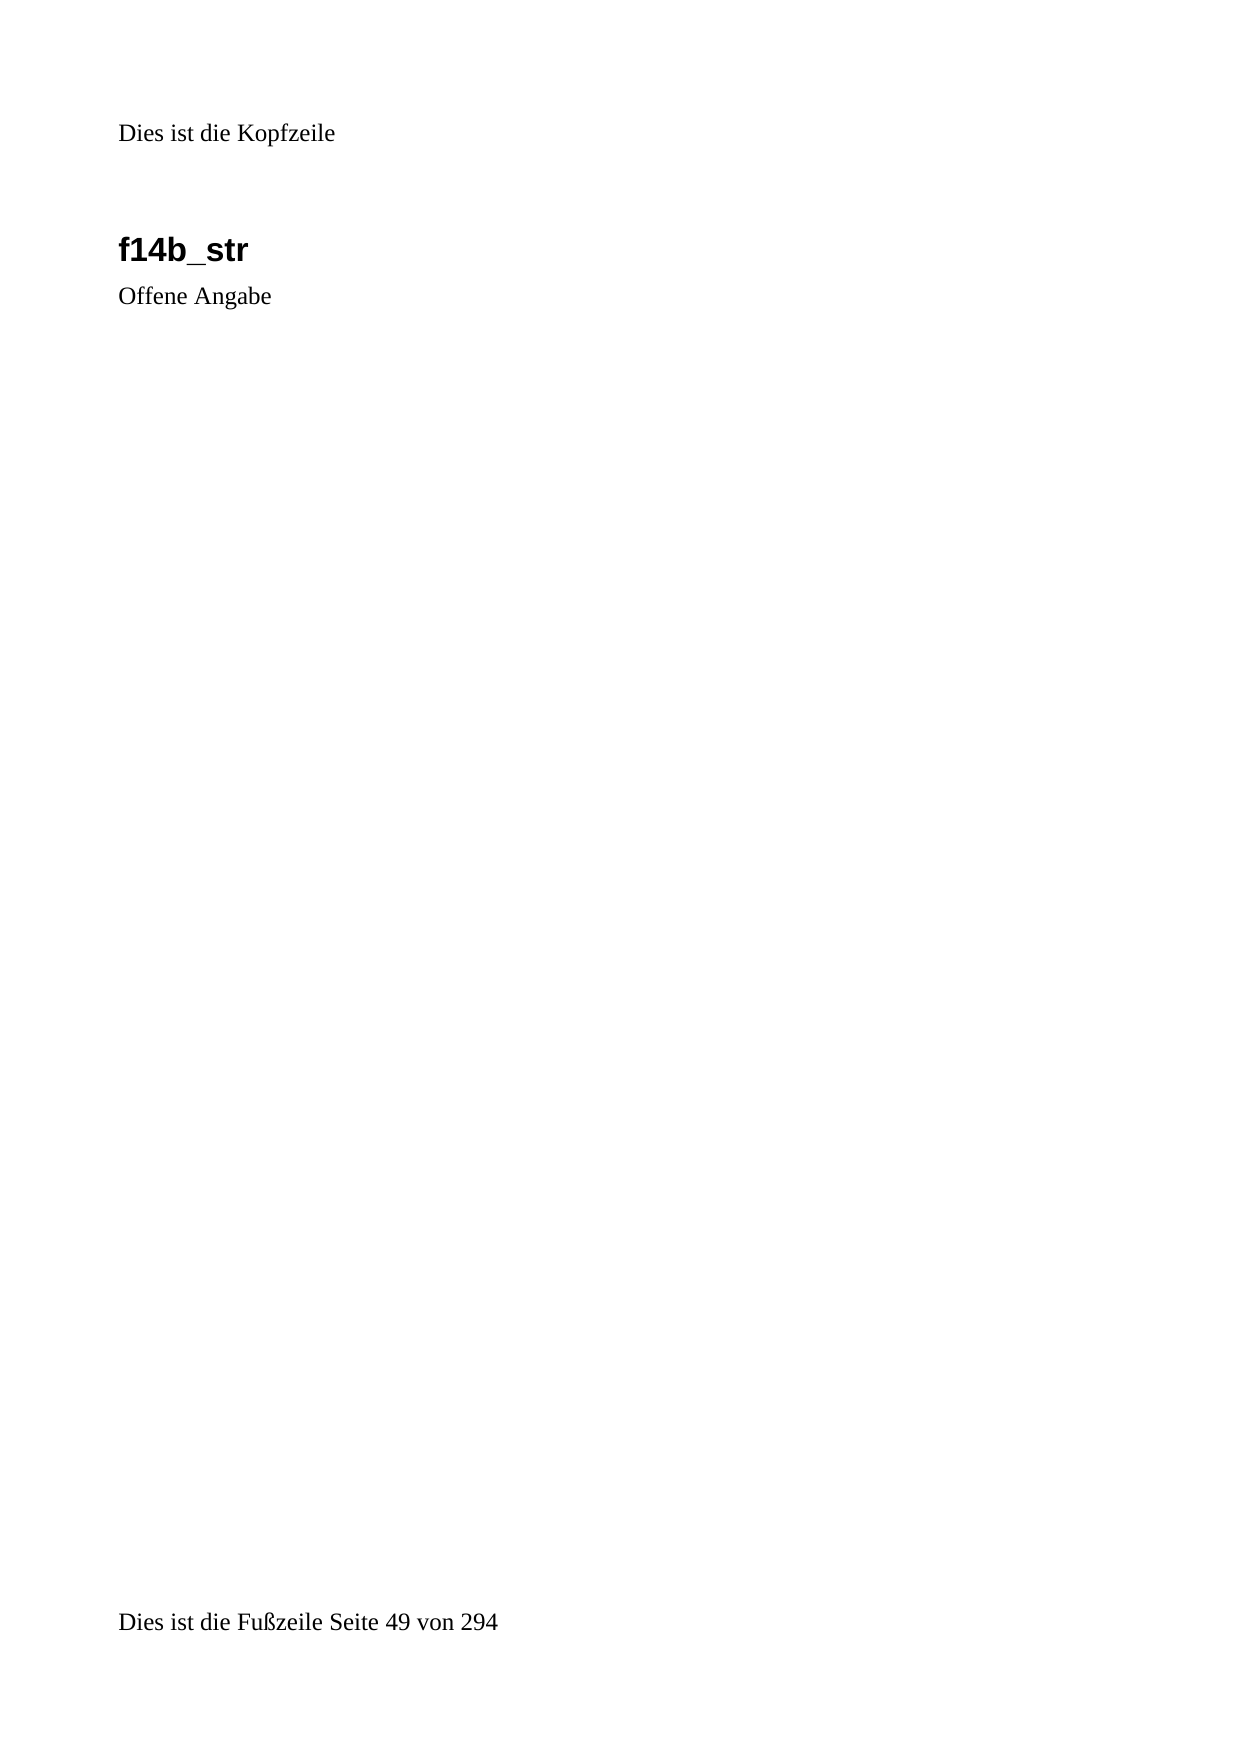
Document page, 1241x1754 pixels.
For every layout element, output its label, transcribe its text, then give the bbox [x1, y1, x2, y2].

text Offene Angabe [118, 281, 1122, 310]
subtitle f14b_str [118, 230, 1122, 269]
